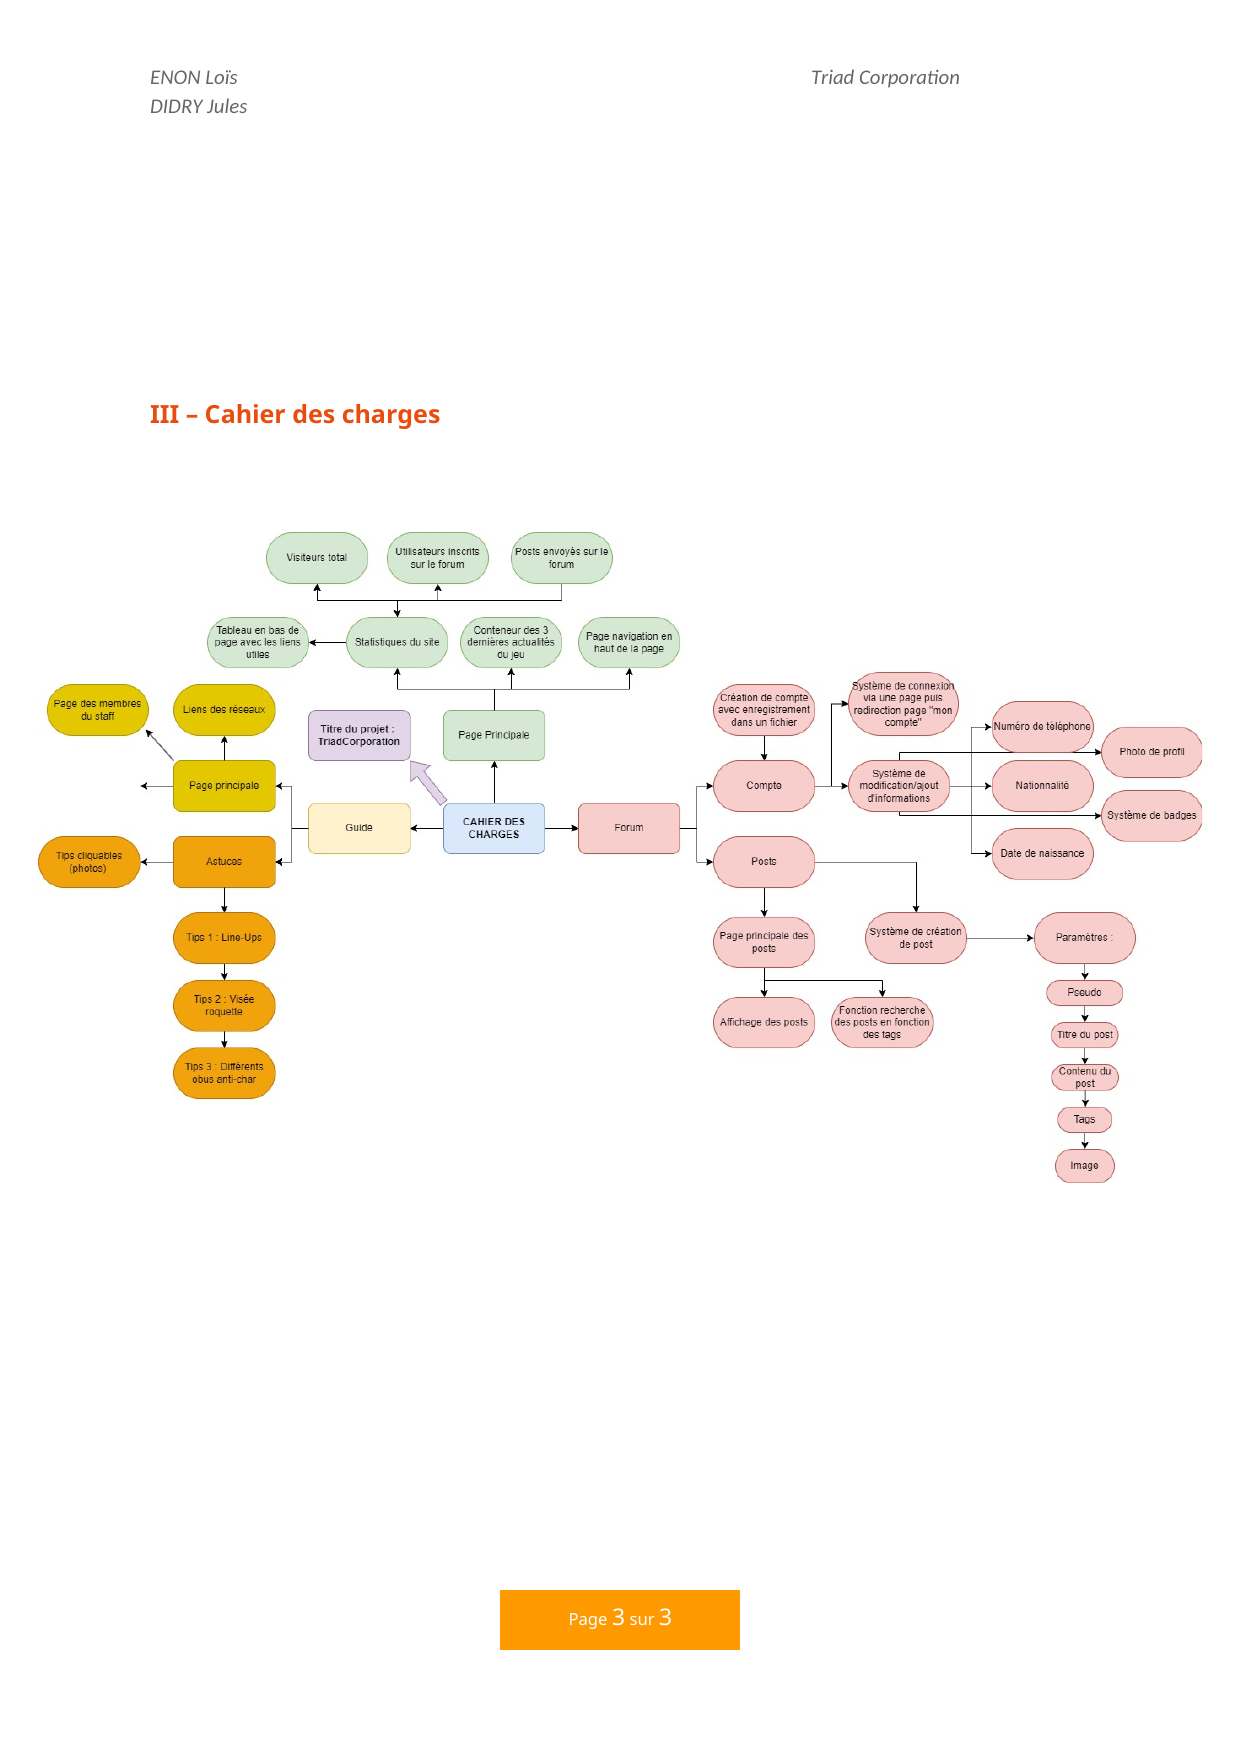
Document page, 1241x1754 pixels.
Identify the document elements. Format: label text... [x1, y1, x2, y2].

picture [38, 532, 1203, 1183]
subtitle III – Cahier des charges [150, 396, 1090, 430]
